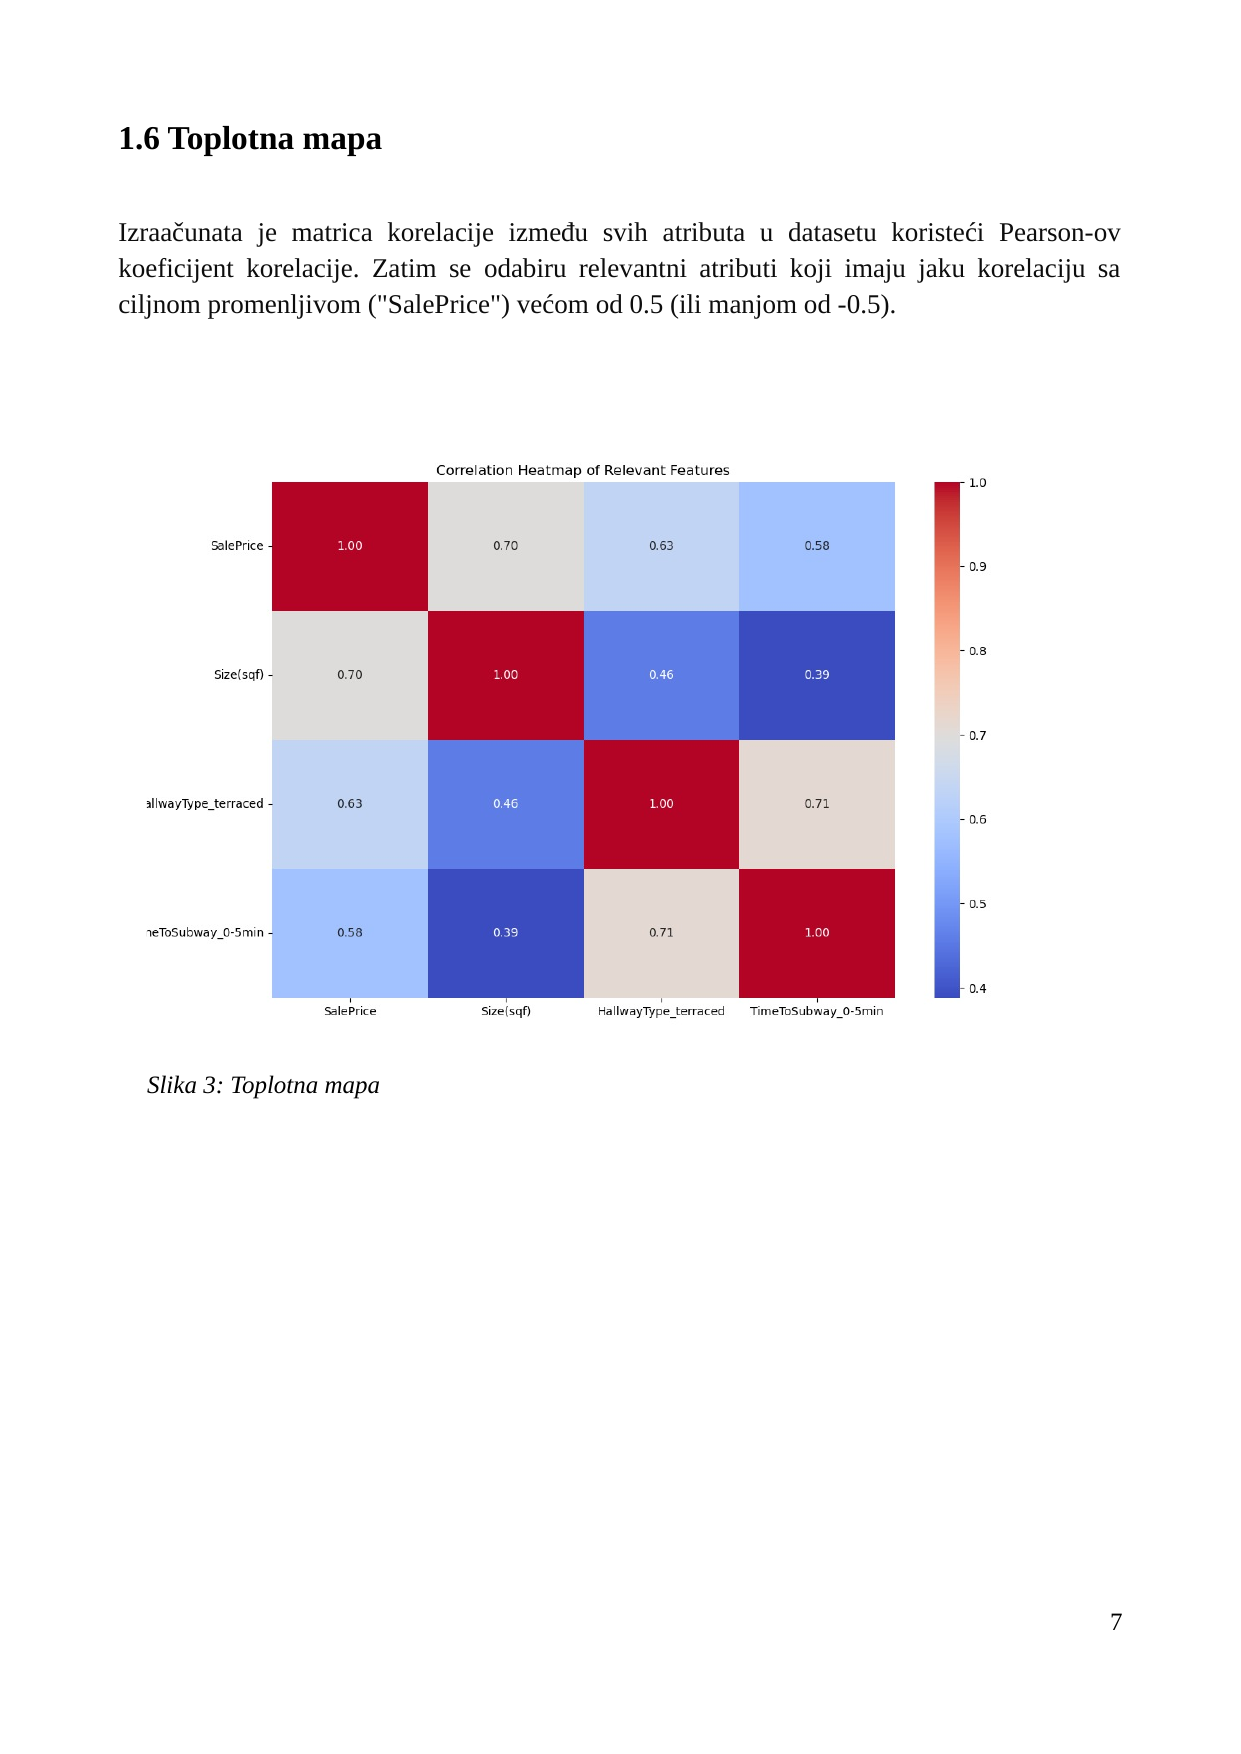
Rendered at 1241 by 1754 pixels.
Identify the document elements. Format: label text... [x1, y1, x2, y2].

text Izraačunata je matrica korelacije između svih atributa u datasetu koristeći Pearson-ov koeficijent korelacije. Zatim se odabiru relevantni atributi koji imaju jaku korelaciju sa ciljnom promenljivom ("SalePrice") većom od 0.5 (ili manjom od -0.5). [118, 217, 1122, 319]
text Slika 3: Toplotna mapa [147, 1071, 1151, 1099]
picture [146, 401, 1151, 1071]
subtitle 1.6 Toplotna mapa [118, 118, 1122, 156]
